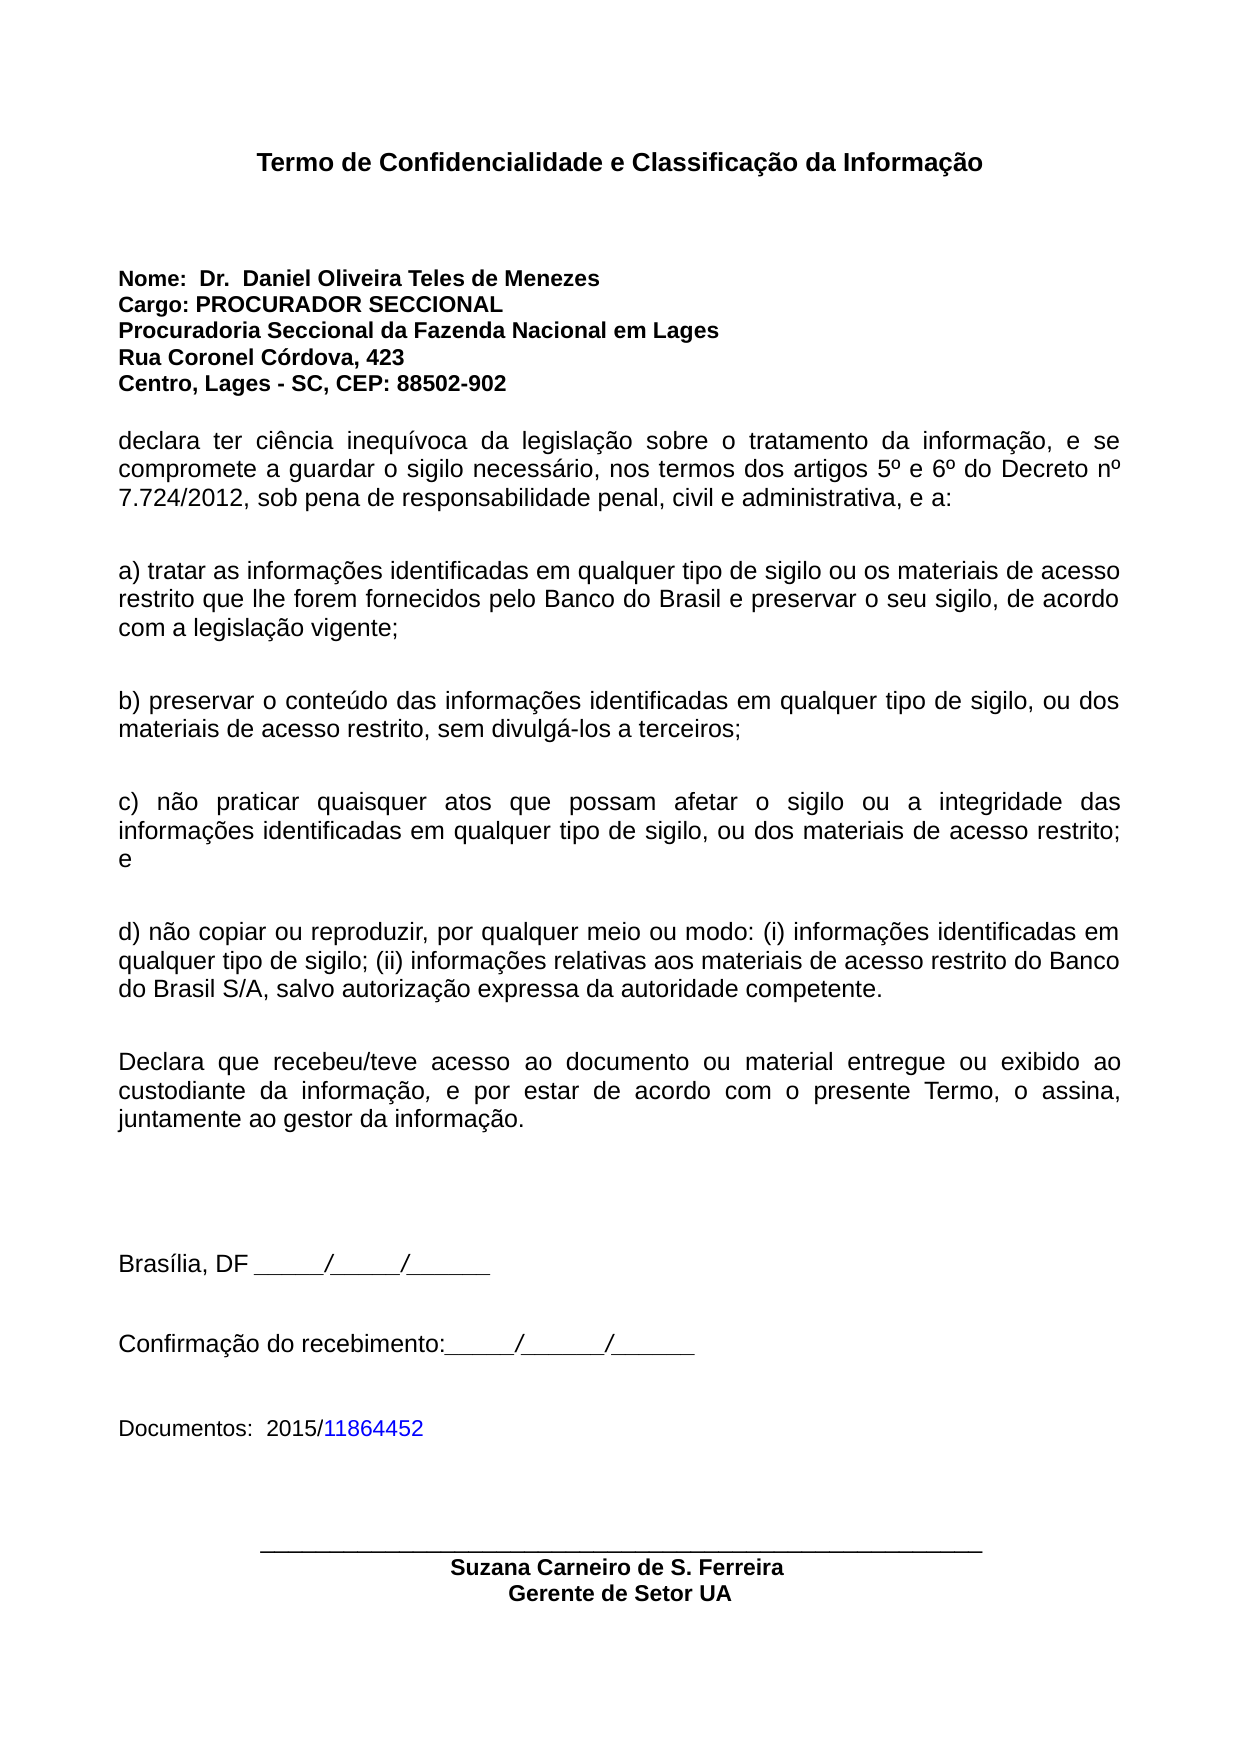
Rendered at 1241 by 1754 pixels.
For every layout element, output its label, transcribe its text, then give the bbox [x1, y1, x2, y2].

text d) não copiar ou reproduzir, por qualquer meio ou modo: (i) informações identificadas em qualquer tipo de sigilo; (ii) informações relativas aos materiais de acesso restrito do Banco do Brasil S/A, salvo autorização expressa da autoridade competente. [118, 917, 1122, 1003]
text ____________________________________________________ [118, 1525, 1122, 1554]
text Nome: Dr. Daniel Oliveira Teles de Menezes [118, 264, 1122, 291]
text Declara que recebeu/teve acesso ao documento ou material entregue ou exibido ao custodiante da informação, e por estar de acordo com o presente Termo, o assina, juntamente ao gestor da informação. [118, 1047, 1122, 1133]
text b) preservar o conteúdo das informações identificadas em qualquer tipo de sigilo, ou dos materiais de acesso restrito, sem divulgá-los a terceiros; [118, 686, 1122, 743]
text Rua Coronel Córdova, 423 Centro, Lages - SC, CEP: 88502-902 [118, 343, 1122, 396]
text Termo de Confidencialidade e Classificação da Informação [118, 147, 1122, 177]
text c) não praticar quaisquer atos que possam afetar o sigilo ou a integridade das informações identificadas em qualquer tipo de sigilo, ou dos materiais de acesso restrito; e [118, 787, 1122, 873]
text a) tratar as informações identificadas em qualquer tipo de sigilo ou os materiais de acesso restrito que lhe forem fornecidos pelo Banco do Brasil e preservar o seu sigilo, de acordo com a legislação vigente; [118, 556, 1122, 642]
text Suzana Carneiro de S. Ferreira [118, 1554, 1122, 1580]
text Brasília, DF _____/_____/______ [118, 1249, 1122, 1278]
text Confirmação do recebimento:_____/______/______ [118, 1329, 1122, 1358]
text Cargo: PROCURADOR SECCIONAL [118, 291, 1122, 317]
text declara ter ciência inequívoca da legislação sobre o tratamento da informação, e se compromete a guardar o sigilo necessário, nos termos dos artigos 5º e 6º do Decreto nº 7.724/2012, sob pena de responsabilidade penal, civil e administrativa, e a: [118, 426, 1122, 512]
text Documentos: 2015/11864452 [118, 1415, 1122, 1441]
text Procuradoria Seccional da Fazenda Nacional em Lages [118, 317, 1122, 343]
text Gerente de Setor UA [118, 1580, 1122, 1607]
